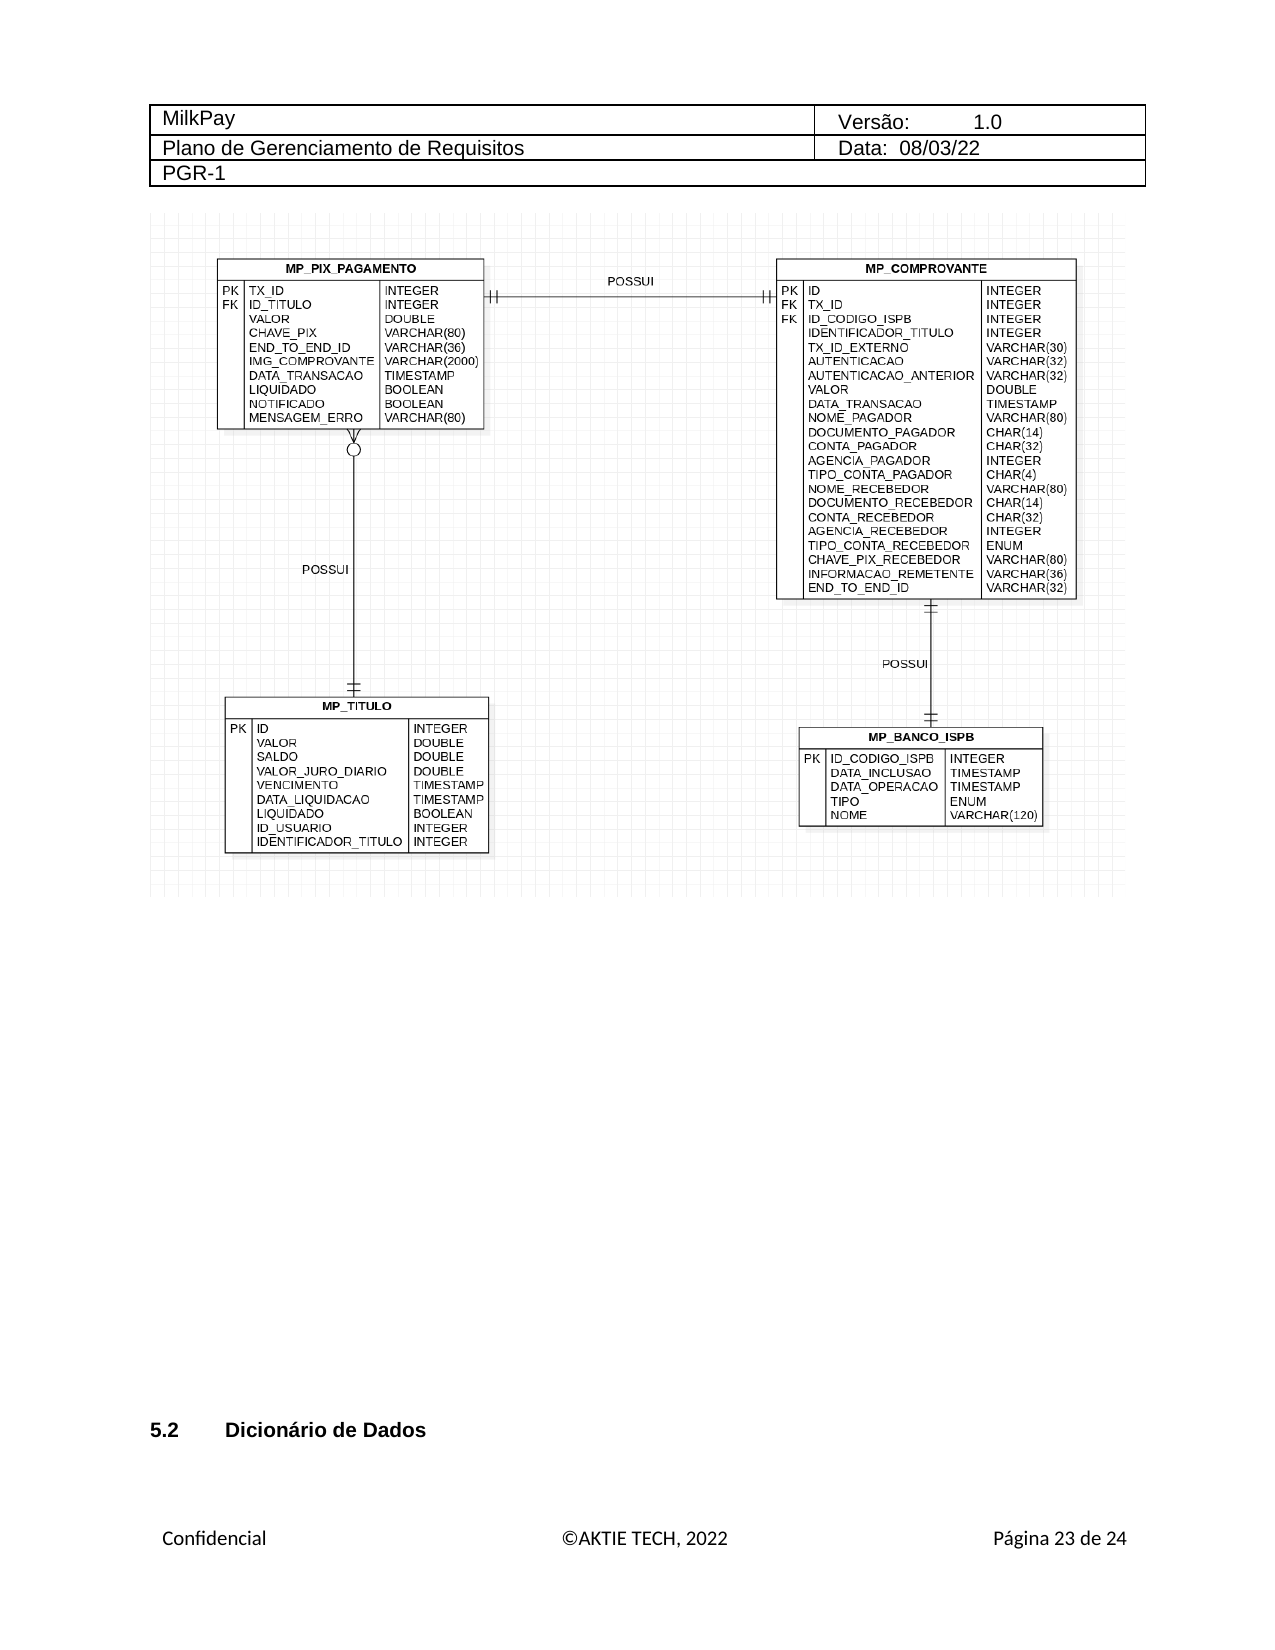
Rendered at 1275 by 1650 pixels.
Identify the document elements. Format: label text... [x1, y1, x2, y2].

picture [150, 213, 1125, 897]
subtitle Dicionário de Dados [150, 1417, 1125, 1441]
